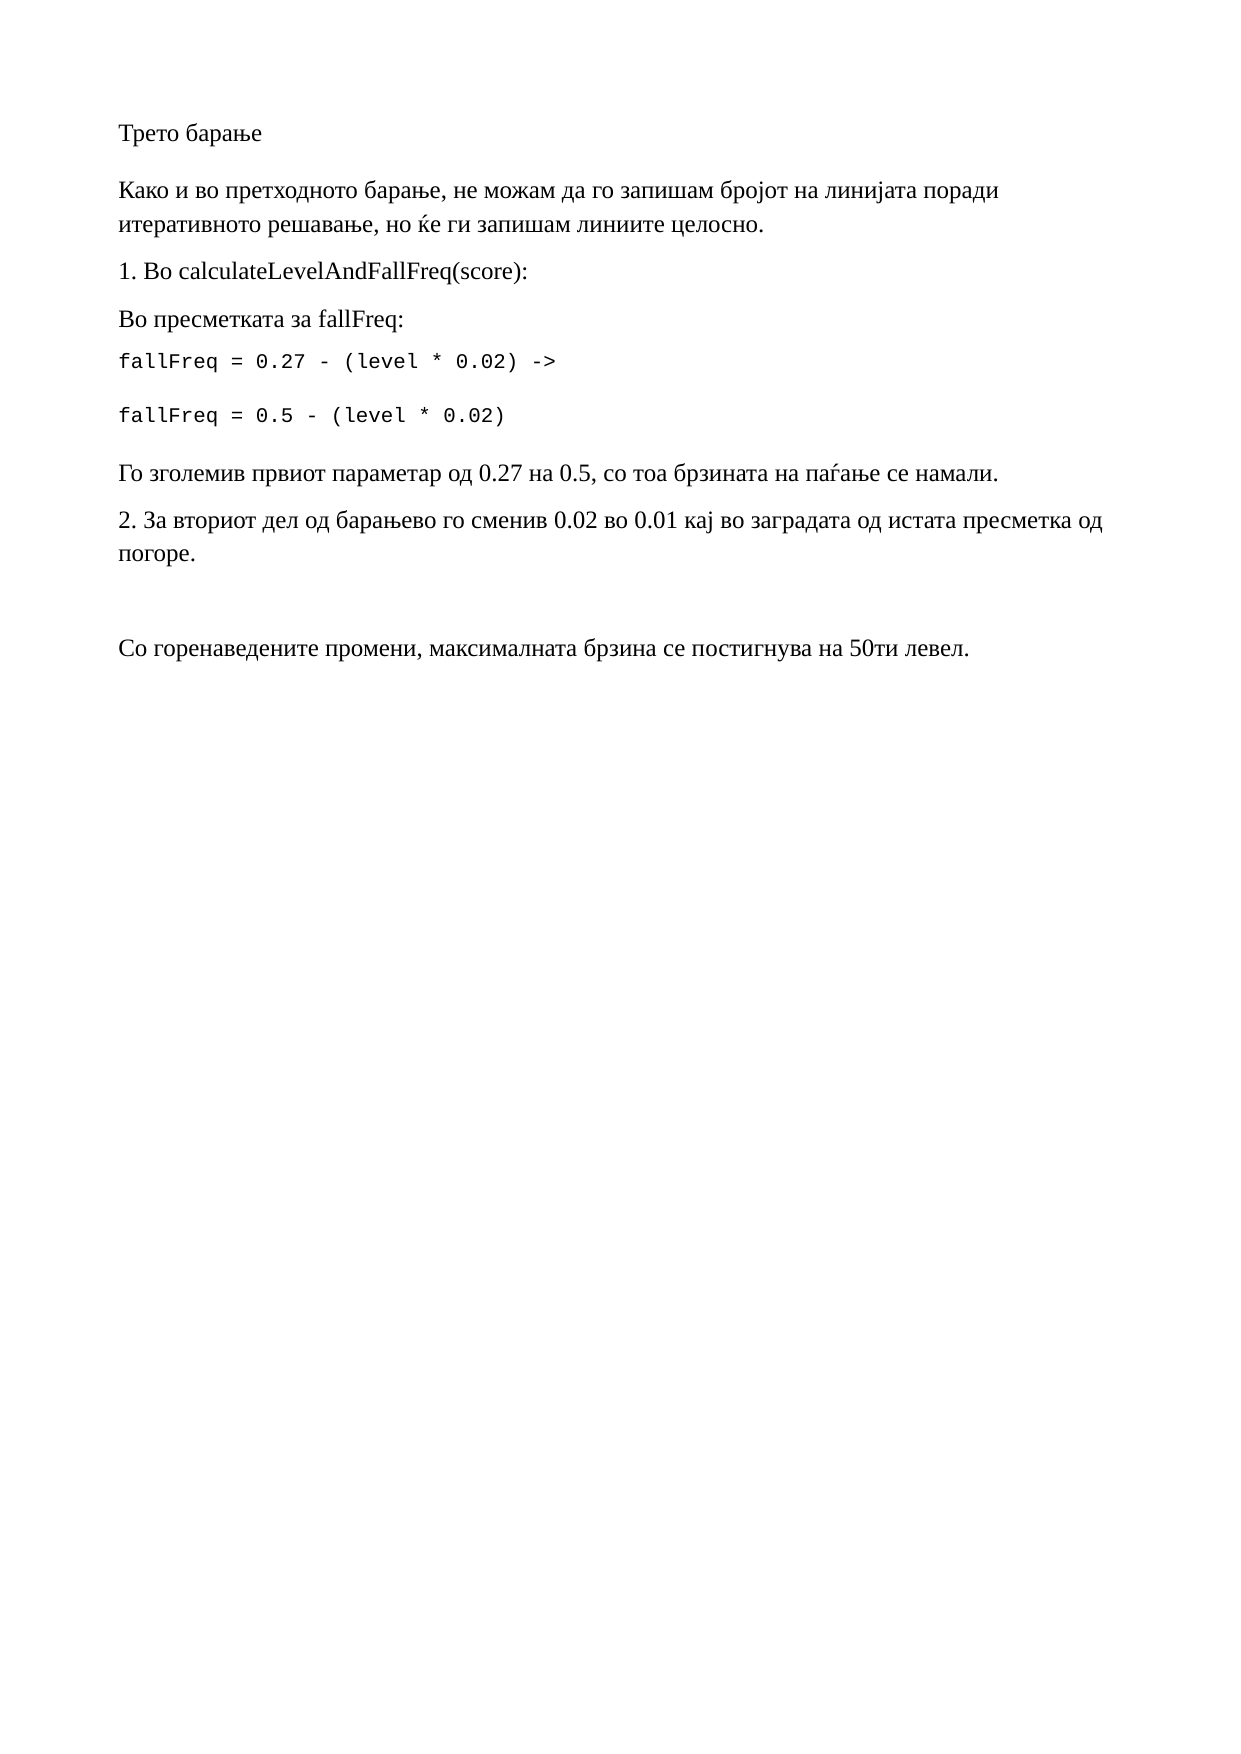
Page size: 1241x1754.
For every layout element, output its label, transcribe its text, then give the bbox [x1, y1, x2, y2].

text 1. Во calculateLevelAndFallFreq(score): [118, 256, 1122, 285]
text Како и во претходното барање, не можам да го запишам бројот на линијата поради итеративното решавање, но ќе ги запишам линиите целосно. [118, 176, 1122, 237]
text fallFreq = 0.5 - (level * 0.02) [118, 404, 1122, 428]
text Во пресметката за fallFreq: [118, 304, 1122, 333]
text Го зголемив првиот параметар од 0.27 на 0.5, со тоа брзината на паѓање се намали. [118, 458, 1122, 486]
text 2. За вториот дел од барањево го сменив 0.02 во 0.01 кај во заградата од истата пресметка од погоре. [118, 505, 1122, 567]
text Со горенаведените промени, максималната брзина се постигнува на 50ти левел. [118, 633, 1122, 662]
text fallFreq = 0.27 - (level * 0.02) -> [118, 351, 1122, 375]
text Трето барање [118, 118, 1122, 147]
